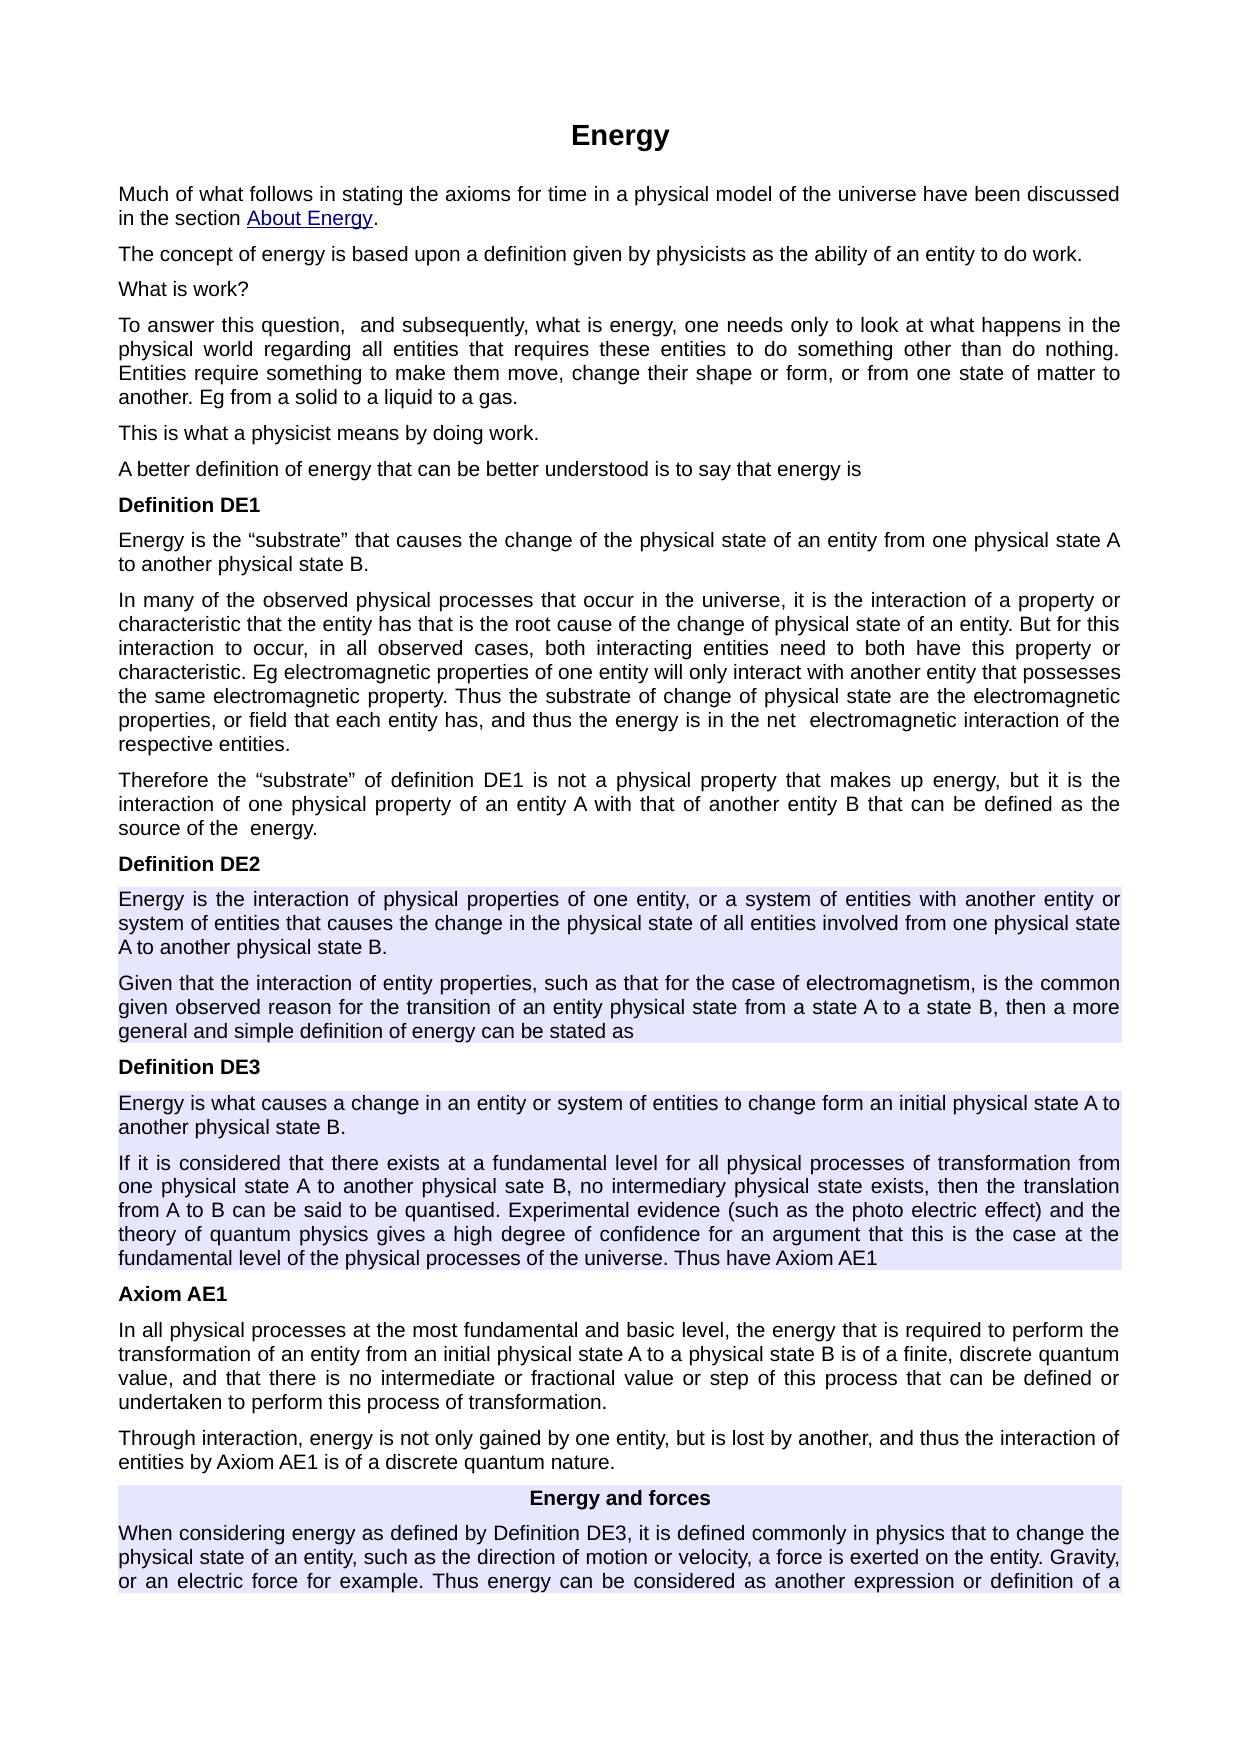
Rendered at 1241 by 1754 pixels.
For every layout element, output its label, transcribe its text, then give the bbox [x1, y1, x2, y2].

text Axiom AE1 [118, 1282, 1122, 1306]
text If it is considered that there exists at a fundamental level for all physical processes of transformation from one physical state A to another physical sate B, no intermediary physical state exists, then the translation from A to B can be said to be quantised. Experimental evidence (such as the photo electric effect) and the theory of quantum physics gives a high degree of confidence for an argument that this is the case at the fundamental level of the physical processes of the universe. Thus have Axiom AE1 [118, 1150, 1122, 1270]
text Definition DE2 [118, 851, 1122, 875]
text The concept of energy is based upon a definition given by physicists as the ability of an entity to do work. [118, 241, 1122, 265]
text This is what a physicist means by doing work. [118, 421, 1122, 445]
text Energy is what causes a change in an entity or system of entities to change form an initial physical state A to another physical state B. [118, 1091, 1122, 1138]
text In all physical processes at the most fundamental and basic level, the energy that is required to perform the transformation of an entity from an initial physical state A to a physical state B is of a finite, discrete quantum value, and that there is no intermediate or fractional value or step of this process that can be defined or undertaken to perform this process of transformation. [118, 1318, 1122, 1414]
text To answer this question, and subsequently, what is energy, one needs only to look at what happens in the physical world regarding all entities that requires these entities to do something other than do nothing. Entities require something to make them move, change their shape or form, or from one state of matter to another. Eg from a solid to a liquid to a gas. [118, 313, 1122, 409]
text Through interaction, energy is not only gained by one entity, but is lost by another, and thus the interaction of entities by Axiom AE1 is of a discrete quantum nature. [118, 1426, 1122, 1473]
text What is work? [118, 277, 1122, 301]
text Much of what follows in stating the axioms for time in a physical model of the universe have been discussed in the section About Energy. [118, 182, 1122, 229]
text Definition DE3 [118, 1055, 1122, 1079]
text Given that the interaction of entity properties, such as that for the case of electromagnetism, is the common given observed reason for the transition of an entity physical state from a state A to a state B, then a more general and simple definition of energy can be stated as [118, 971, 1122, 1043]
text Energy [118, 118, 1122, 152]
text Definition DE1 [118, 492, 1122, 516]
text In many of the observed physical processes that occur in the universe, it is the interaction of a property or characteristic that the entity has that is the root cause of the change of physical state of an entity. But for this interaction to occur, in all observed cases, both interacting entities need to both have this property or characteristic. Eg electromagnetic properties of one entity will only interact with another entity that possesses the same electromagnetic property. Thus the substrate of change of physical state are the electromagnetic properties, or field that each entity has, and thus the energy is in the net electromagnetic interaction of the respective entities. [118, 588, 1122, 756]
text A better definition of energy that can be better understood is to say that energy is [118, 457, 1122, 481]
text Energy is the interaction of physical properties of one entity, or a system of entities with another entity or system of entities that causes the change in the physical state of all entities involved from one physical state A to another physical state B. [118, 887, 1122, 959]
text Therefore the “substrate” of definition DE1 is not a physical property that makes up energy, but it is the interaction of one physical property of an entity A with that of another entity B that can be defined as the source of the energy. [118, 768, 1122, 839]
text Energy is the “substrate” that causes the change of the physical state of an entity from one physical state A to another physical state B. [118, 528, 1122, 576]
text Energy and forces [118, 1485, 1122, 1509]
text When considering energy as defined by Definition DE3, it is defined commonly in physics that to change the physical state of an entity, such as the direction of motion or velocity, a force is exerted on the entity. Gravity, or an electric force for example. Thus energy can be considered as another expression or definition of a [118, 1521, 1122, 1593]
